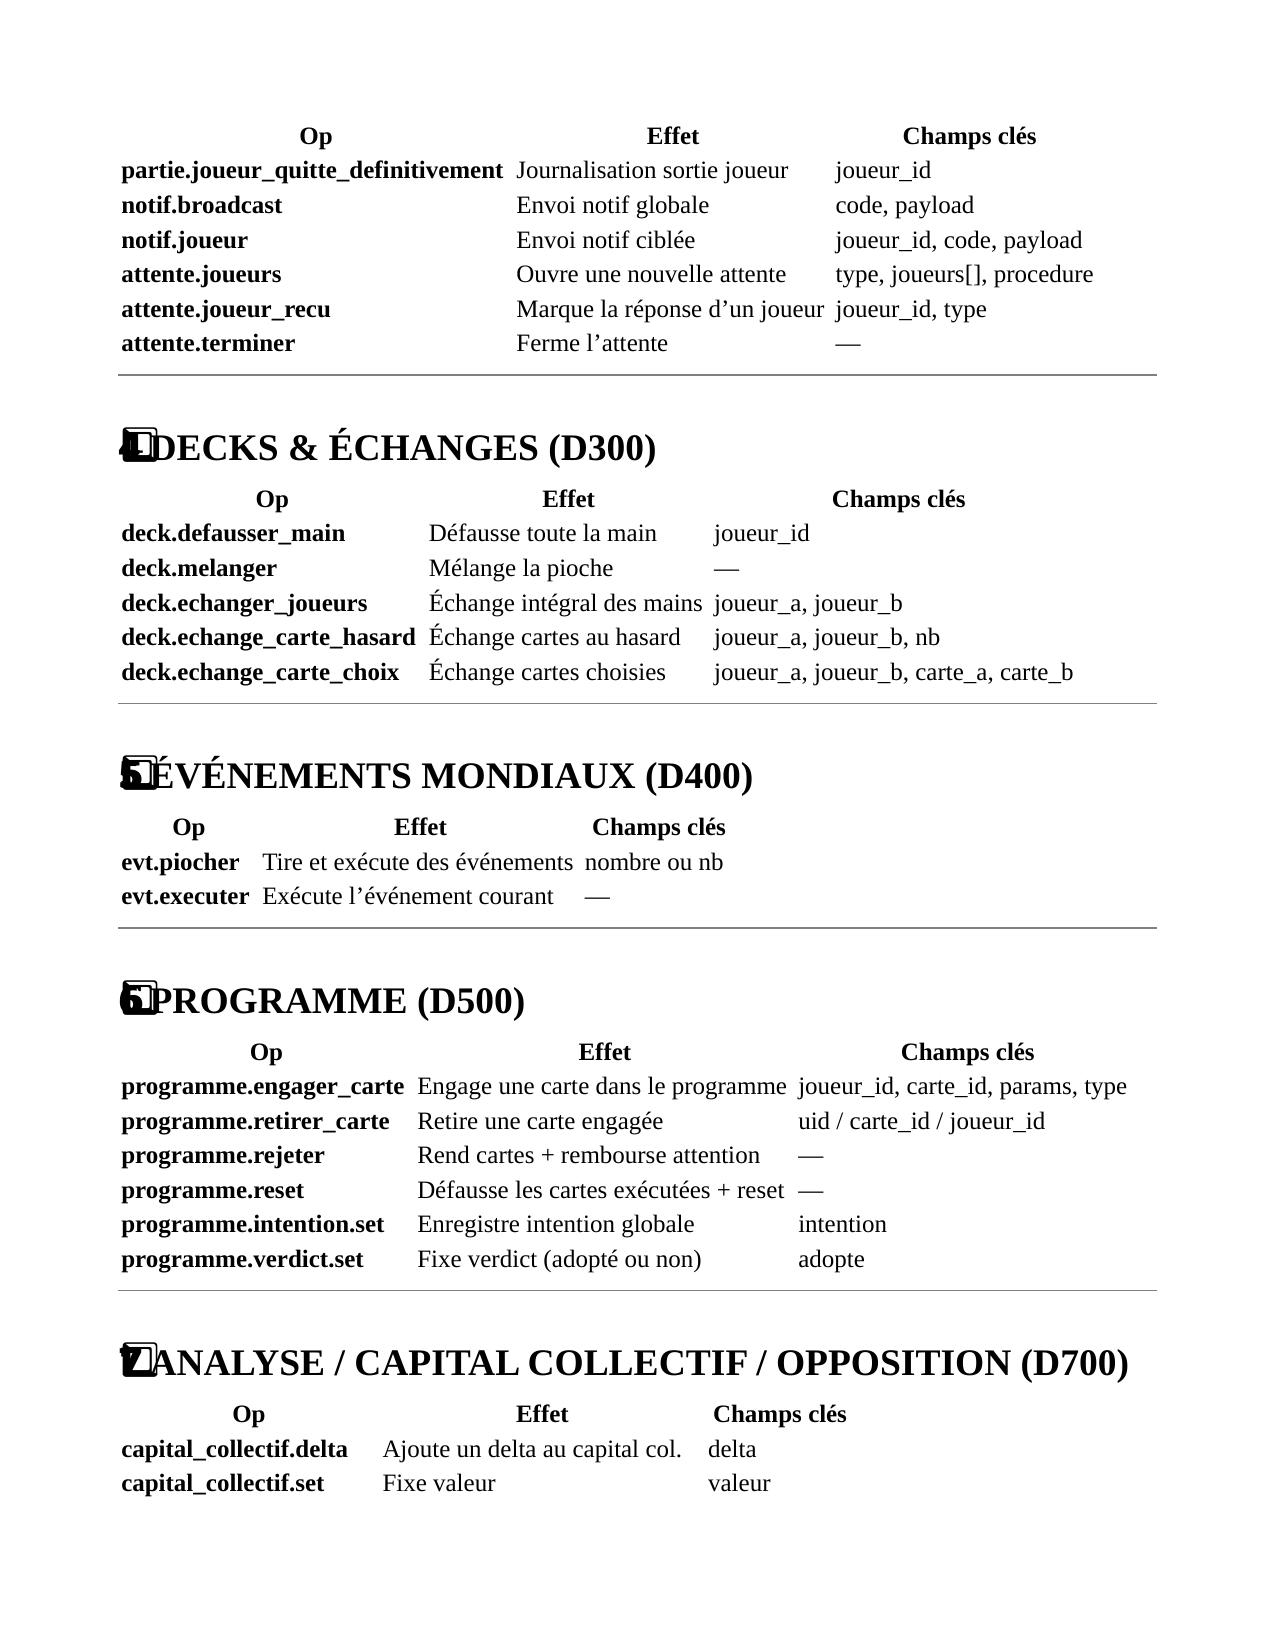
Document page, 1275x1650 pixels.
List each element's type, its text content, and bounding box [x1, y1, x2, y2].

table_cell programme.retirer_carte [118, 1103, 414, 1137]
table_header Champs clés [582, 809, 736, 844]
table_cell Engage une carte dans le programme [414, 1068, 795, 1103]
subtitle 6️⃣ PROGRAMME (D500) [118, 978, 1157, 1021]
table_cell Échange cartes choisies [426, 654, 711, 688]
table_header Champs clés [795, 1034, 1140, 1068]
table_cell Mélange la pioche [426, 550, 711, 585]
table_header Champs clés [833, 118, 1106, 153]
table_cell Défausse toute la main [426, 516, 711, 550]
table_header Champs clés [705, 1396, 855, 1431]
table_header Champs clés [711, 481, 1086, 516]
table_header Effet [414, 1034, 795, 1068]
table_header Effet [426, 481, 711, 516]
table_cell Exécute l’événement courant [259, 878, 582, 913]
table_cell Fixe verdict (adopté ou non) [414, 1241, 795, 1276]
table_cell Envoi notif globale [513, 187, 832, 222]
table_cell — [833, 326, 1106, 360]
table_cell — [795, 1172, 1140, 1207]
table_cell deck.echange_carte_choix [118, 654, 426, 688]
table_cell programme.verdict.set [118, 1241, 414, 1276]
table_cell notif.joueur [118, 222, 513, 256]
table_header Op [118, 118, 513, 153]
table_cell Envoi notif ciblée [513, 222, 832, 256]
table_cell joueur_id, code, payload [833, 222, 1106, 256]
table_cell adopte [795, 1241, 1140, 1276]
table_cell evt.executer [118, 878, 259, 913]
table_cell code, payload [833, 187, 1106, 222]
table_cell joueur_id [711, 516, 1086, 550]
table_cell programme.rejeter [118, 1138, 414, 1172]
table_cell Échange intégral des mains [426, 585, 711, 619]
table_cell uid / carte_id / joueur_id [795, 1103, 1140, 1137]
table_cell Journalisation sortie joueur [513, 153, 832, 187]
table_header Op [118, 1396, 379, 1431]
subtitle 4️⃣ DECKS & ÉCHANGES (D300) [118, 425, 1157, 468]
table_cell deck.defausser_main [118, 516, 426, 550]
table_cell evt.piocher [118, 844, 259, 878]
table_cell deck.echanger_joueurs [118, 585, 426, 619]
table_cell capital_collectif.delta [118, 1431, 379, 1466]
table_cell capital_collectif.set [118, 1466, 379, 1500]
table_cell joueur_a, joueur_b, nb [711, 619, 1086, 654]
table_cell attente.terminer [118, 326, 513, 360]
table_cell joueur_a, joueur_b [711, 585, 1086, 619]
table_cell Fixe valeur [379, 1466, 705, 1500]
table_cell attente.joueurs [118, 256, 513, 291]
table_header Op [118, 1034, 414, 1068]
table_cell intention [795, 1207, 1140, 1241]
table_cell Échange cartes au hasard [426, 619, 711, 654]
subtitle 7️⃣ ANALYSE / CAPITAL COLLECTIF / OPPOSITION (D700) [118, 1341, 1157, 1384]
table_cell deck.melanger [118, 550, 426, 585]
subtitle 5️⃣ ÉVÉNEMENTS MONDIAUX (D400) [118, 753, 1157, 797]
table_cell delta [705, 1431, 855, 1466]
table_cell Rend cartes + rembourse attention [414, 1138, 795, 1172]
table_cell — [711, 550, 1086, 585]
table_cell nombre ou nb [582, 844, 736, 878]
table_cell Ferme l’attente [513, 326, 832, 360]
table_header Op [118, 809, 259, 844]
table_cell joueur_a, joueur_b, carte_a, carte_b [711, 654, 1086, 688]
table_header Effet [259, 809, 582, 844]
table_cell notif.broadcast [118, 187, 513, 222]
table_cell — [795, 1138, 1140, 1172]
table_cell joueur_id, type [833, 291, 1106, 326]
table_cell joueur_id [833, 153, 1106, 187]
table_cell deck.echange_carte_hasard [118, 619, 426, 654]
table_cell Tire et exécute des événements [259, 844, 582, 878]
table_cell Retire une carte engagée [414, 1103, 795, 1137]
table_cell attente.joueur_recu [118, 291, 513, 326]
table_cell Marque la réponse d’un joueur [513, 291, 832, 326]
table_cell programme.intention.set [118, 1207, 414, 1241]
table_cell Ajoute un delta au capital col. [379, 1431, 705, 1466]
table_cell — [582, 878, 736, 913]
table_cell Enregistre intention globale [414, 1207, 795, 1241]
table_header Op [118, 481, 426, 516]
table_cell valeur [705, 1466, 855, 1500]
table_header Effet [379, 1396, 705, 1431]
table_cell partie.joueur_quitte_definitivement [118, 153, 513, 187]
table_header Effet [513, 118, 832, 153]
table_cell joueur_id, carte_id, params, type [795, 1068, 1140, 1103]
table_cell programme.reset [118, 1172, 414, 1207]
table_cell programme.engager_carte [118, 1068, 414, 1103]
table_cell Défausse les cartes exécutées + reset [414, 1172, 795, 1207]
table_cell type, joueurs[], procedure [833, 256, 1106, 291]
table_cell Ouvre une nouvelle attente [513, 256, 832, 291]
